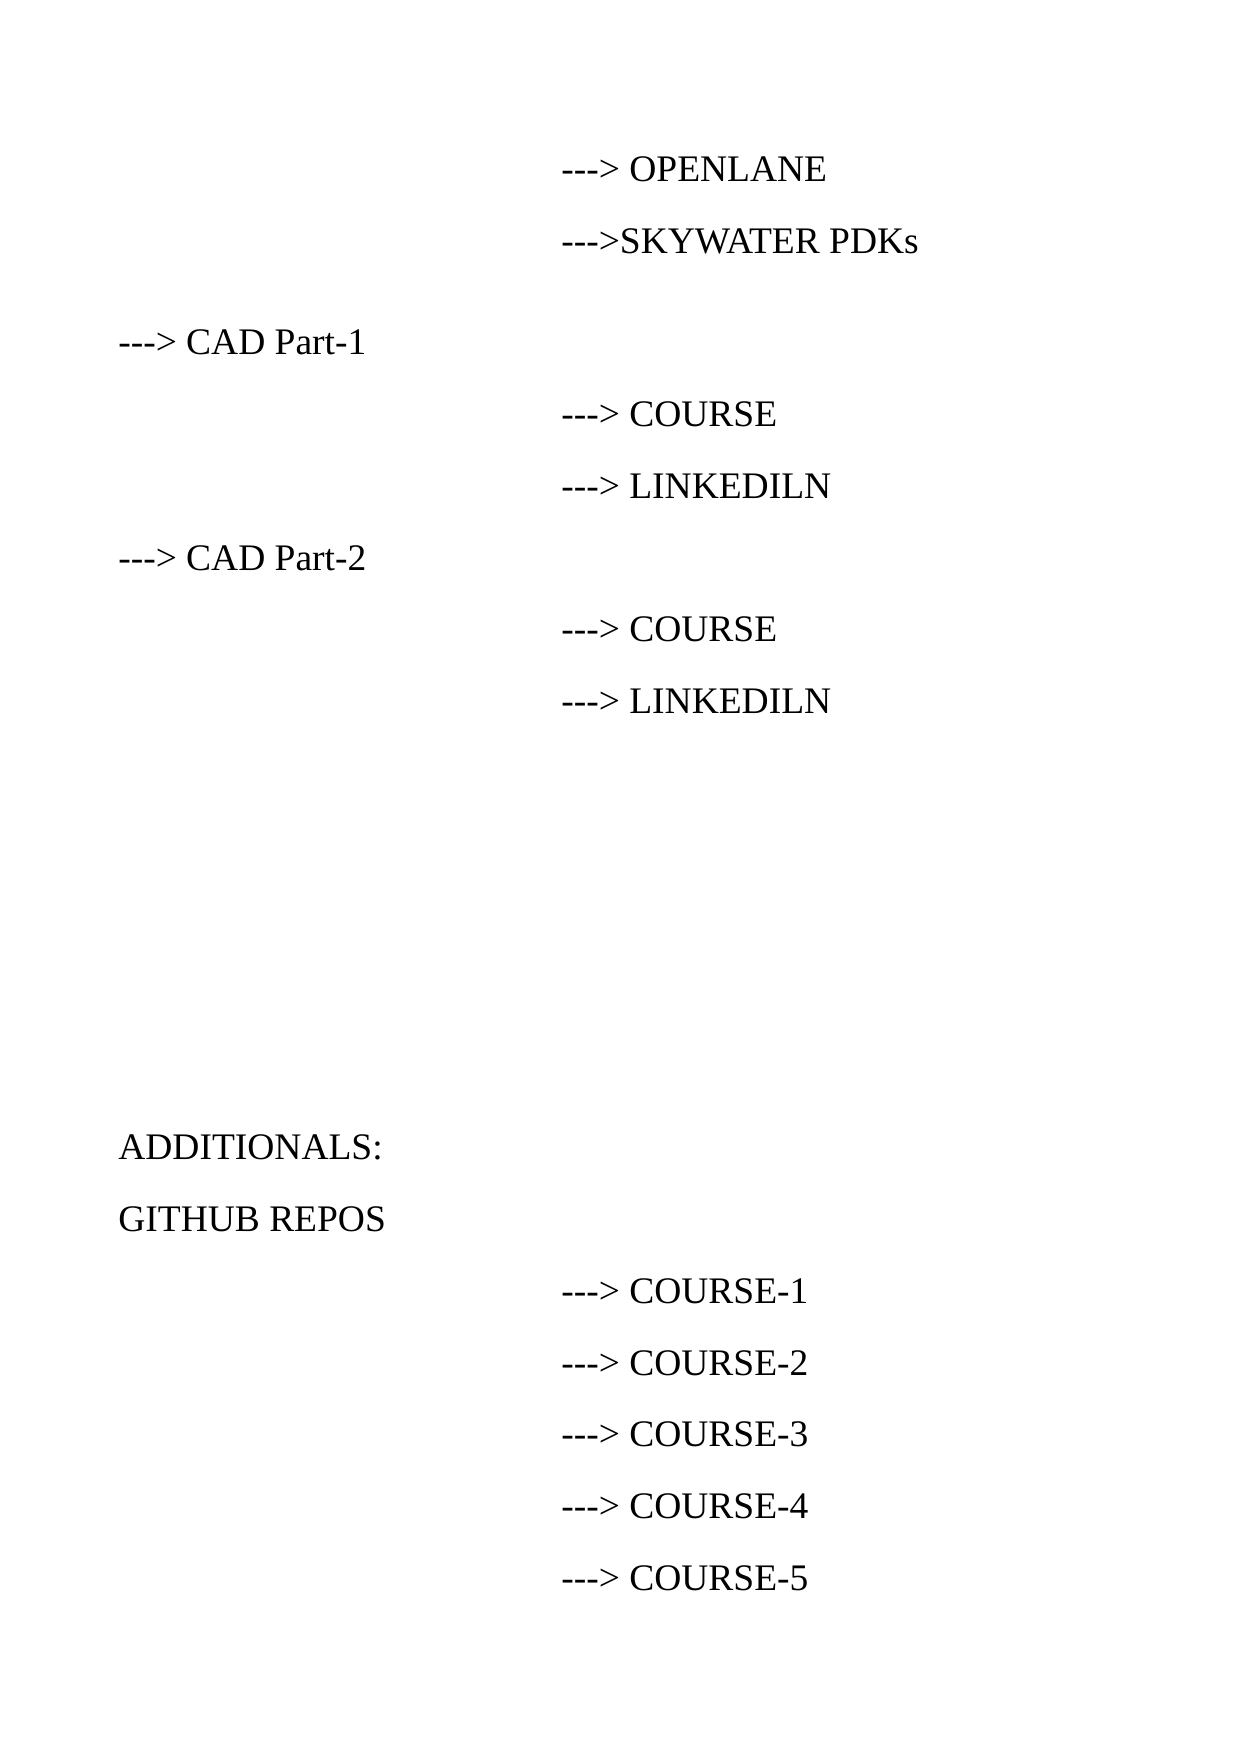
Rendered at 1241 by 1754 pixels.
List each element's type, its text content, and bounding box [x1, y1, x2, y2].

text ---> COURSE [118, 607, 1122, 650]
text ---> COURSE-1 [118, 1268, 1122, 1311]
text ---> COURSE-4 [118, 1484, 1122, 1527]
text --->SKYWATER PDKs [118, 219, 1122, 262]
text ---> COURSE-3 [118, 1412, 1122, 1455]
text ---> CAD Part-2 [118, 535, 1122, 578]
text ---> LINKEDILN [118, 679, 1122, 722]
text ---> COURSE-5 [118, 1556, 1122, 1599]
text ---> OPENLANE [118, 147, 1122, 190]
text ADDITIONALS: [118, 1124, 1122, 1167]
text ---> LINKEDILN [118, 463, 1122, 506]
text ---> COURSE [118, 391, 1122, 434]
text GITHUB REPOS [118, 1196, 1122, 1239]
text ---> CAD Part-1 [118, 319, 1122, 362]
text ---> COURSE-2 [118, 1340, 1122, 1383]
